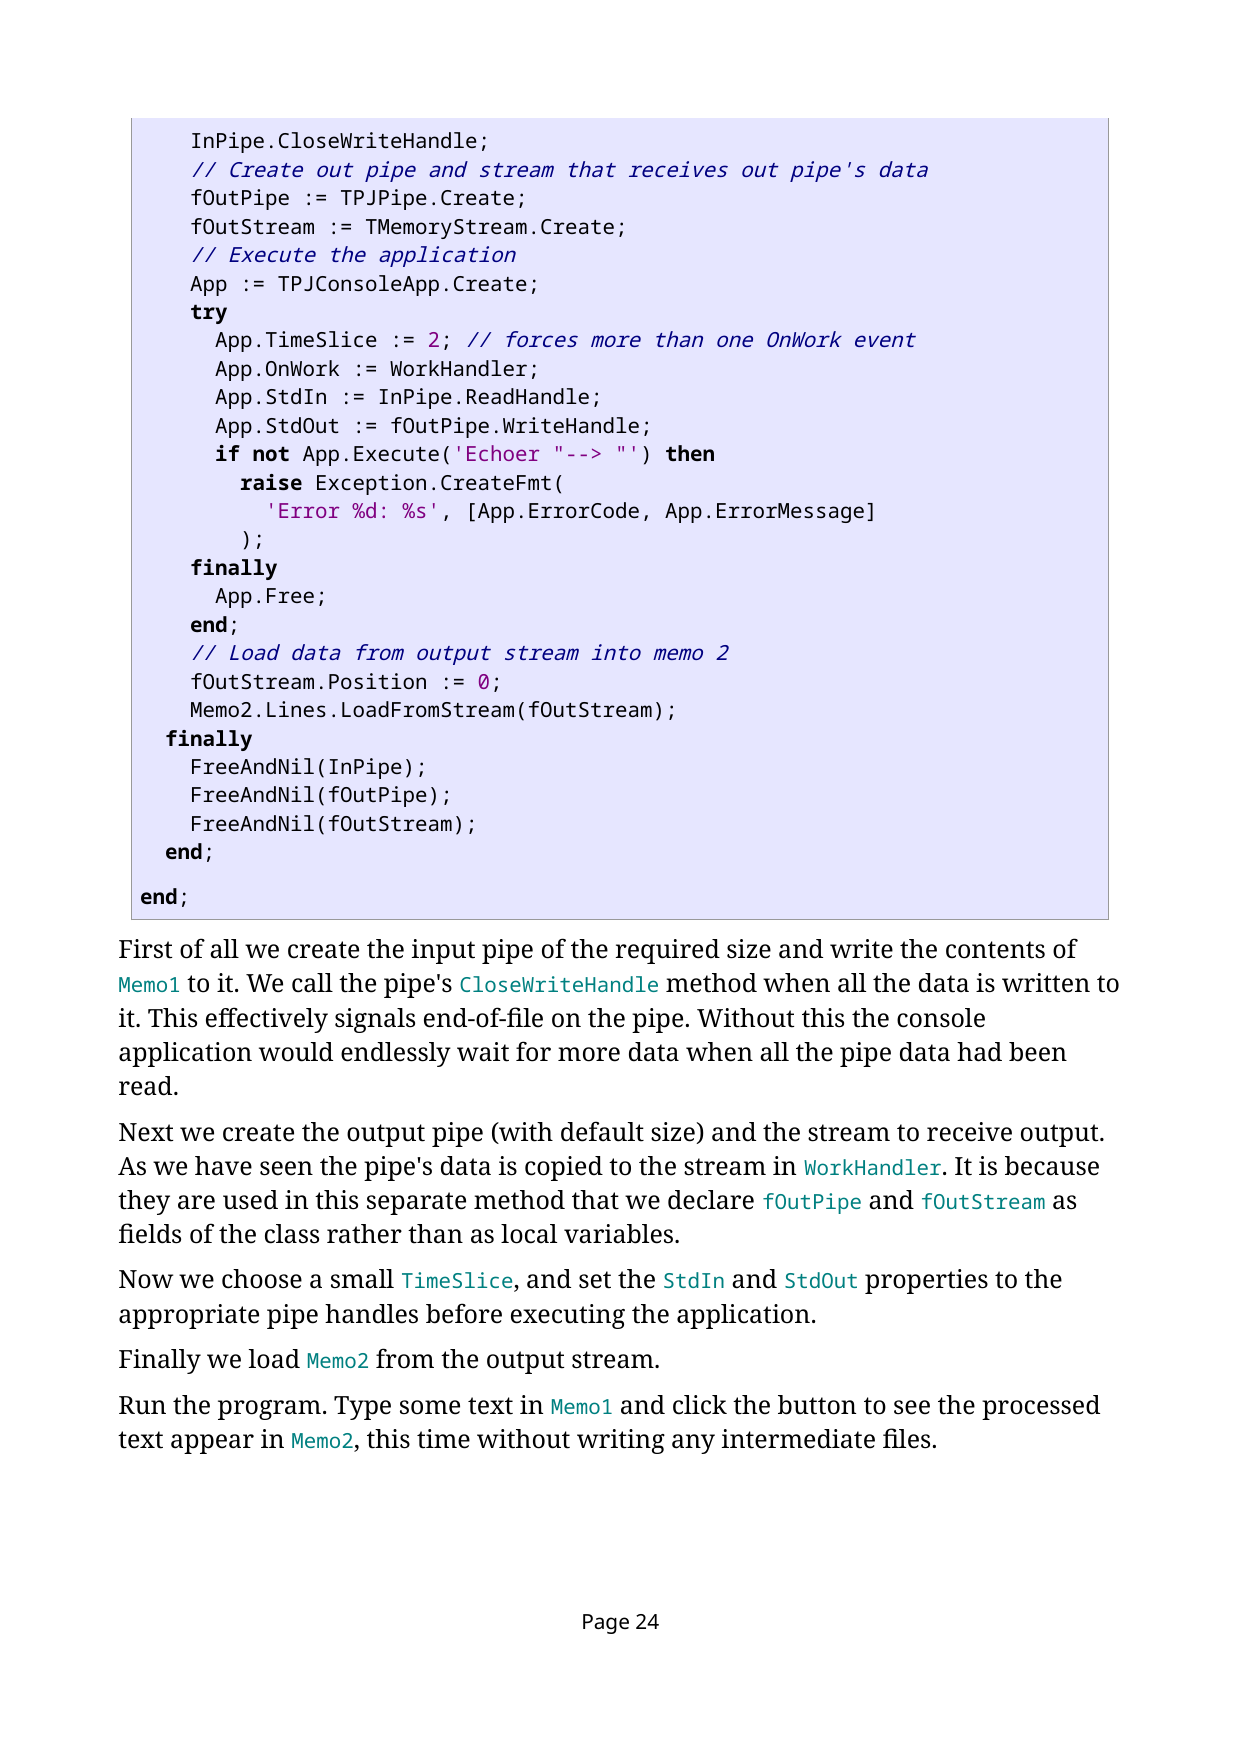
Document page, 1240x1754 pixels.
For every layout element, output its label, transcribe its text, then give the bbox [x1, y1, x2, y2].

text Next we create the output pipe (with default size) and the stream to receive output. As we have seen the pipe's data is copied to the stream in WorkHandler. It is because they are used in this separate method that we declare fOutPipe and fOutStream as fields of the class rather than as local variables. [118, 1114, 1122, 1250]
text fOutStream := TMemoryStream.Create; [132, 212, 1108, 240]
text finally [132, 553, 1108, 581]
text InPipe.CloseWriteHandle; [132, 118, 1108, 155]
text fOutStream.Position := 0; [132, 667, 1108, 695]
text FreeAndNil(InPipe); [132, 752, 1108, 781]
text 'Error %d: %s', [App.ErrorCode, App.ErrorMessage] [132, 496, 1108, 524]
text // Load data from output stream into memo 2 [132, 638, 1108, 667]
text App.Free; [132, 581, 1108, 610]
text // Execute the application [132, 240, 1108, 269]
text App.StdOut := fOutPipe.WriteHandle; [132, 411, 1108, 439]
text Now we choose a small TimeSlice, and set the StdIn and StdOut properties to the appropriate pipe handles before executing the application. [118, 1262, 1122, 1330]
text raise Exception.CreateFmt( [132, 468, 1108, 496]
text App.StdIn := InPipe.ReadHandle; [132, 382, 1108, 411]
text end; [132, 874, 1108, 919]
text First of all we create the input pipe of the required size and write the contents of Memo1 to it. We call the pipe's CloseWriteHandle method when all the data is written to it. This effectively signals end-of-file on the pipe. Without this the console application would endlessly wait for more data when all the pipe data had been read. [118, 932, 1122, 1102]
text finally [132, 724, 1108, 752]
text Run the program. Type some text in Memo1 and click the button to see the processed text appear in Memo2, this time without writing any intermediate files. [118, 1388, 1122, 1456]
text FreeAndNil(fOutPipe); [132, 781, 1108, 809]
text App.OnWork := WorkHandler; [132, 354, 1108, 382]
text App.TimeSlice := 2; // forces more than one OnWork event [132, 326, 1108, 354]
text end; [132, 837, 1108, 874]
text FreeAndNil(fOutStream); [132, 809, 1108, 837]
text Finally we load Memo2 from the output stream. [118, 1342, 1122, 1376]
text ); [132, 524, 1108, 553]
text try [132, 297, 1108, 326]
text Memo2.Lines.LoadFromStream(fOutStream); [132, 695, 1108, 724]
text App := TPJConsoleApp.Create; [132, 269, 1108, 297]
text end; [132, 610, 1108, 638]
text // Create out pipe and stream that receives out pipe's data [132, 155, 1108, 183]
text if not App.Execute('Echoer "--> "') then [132, 439, 1108, 468]
text fOutPipe := TPJPipe.Create; [132, 183, 1108, 212]
